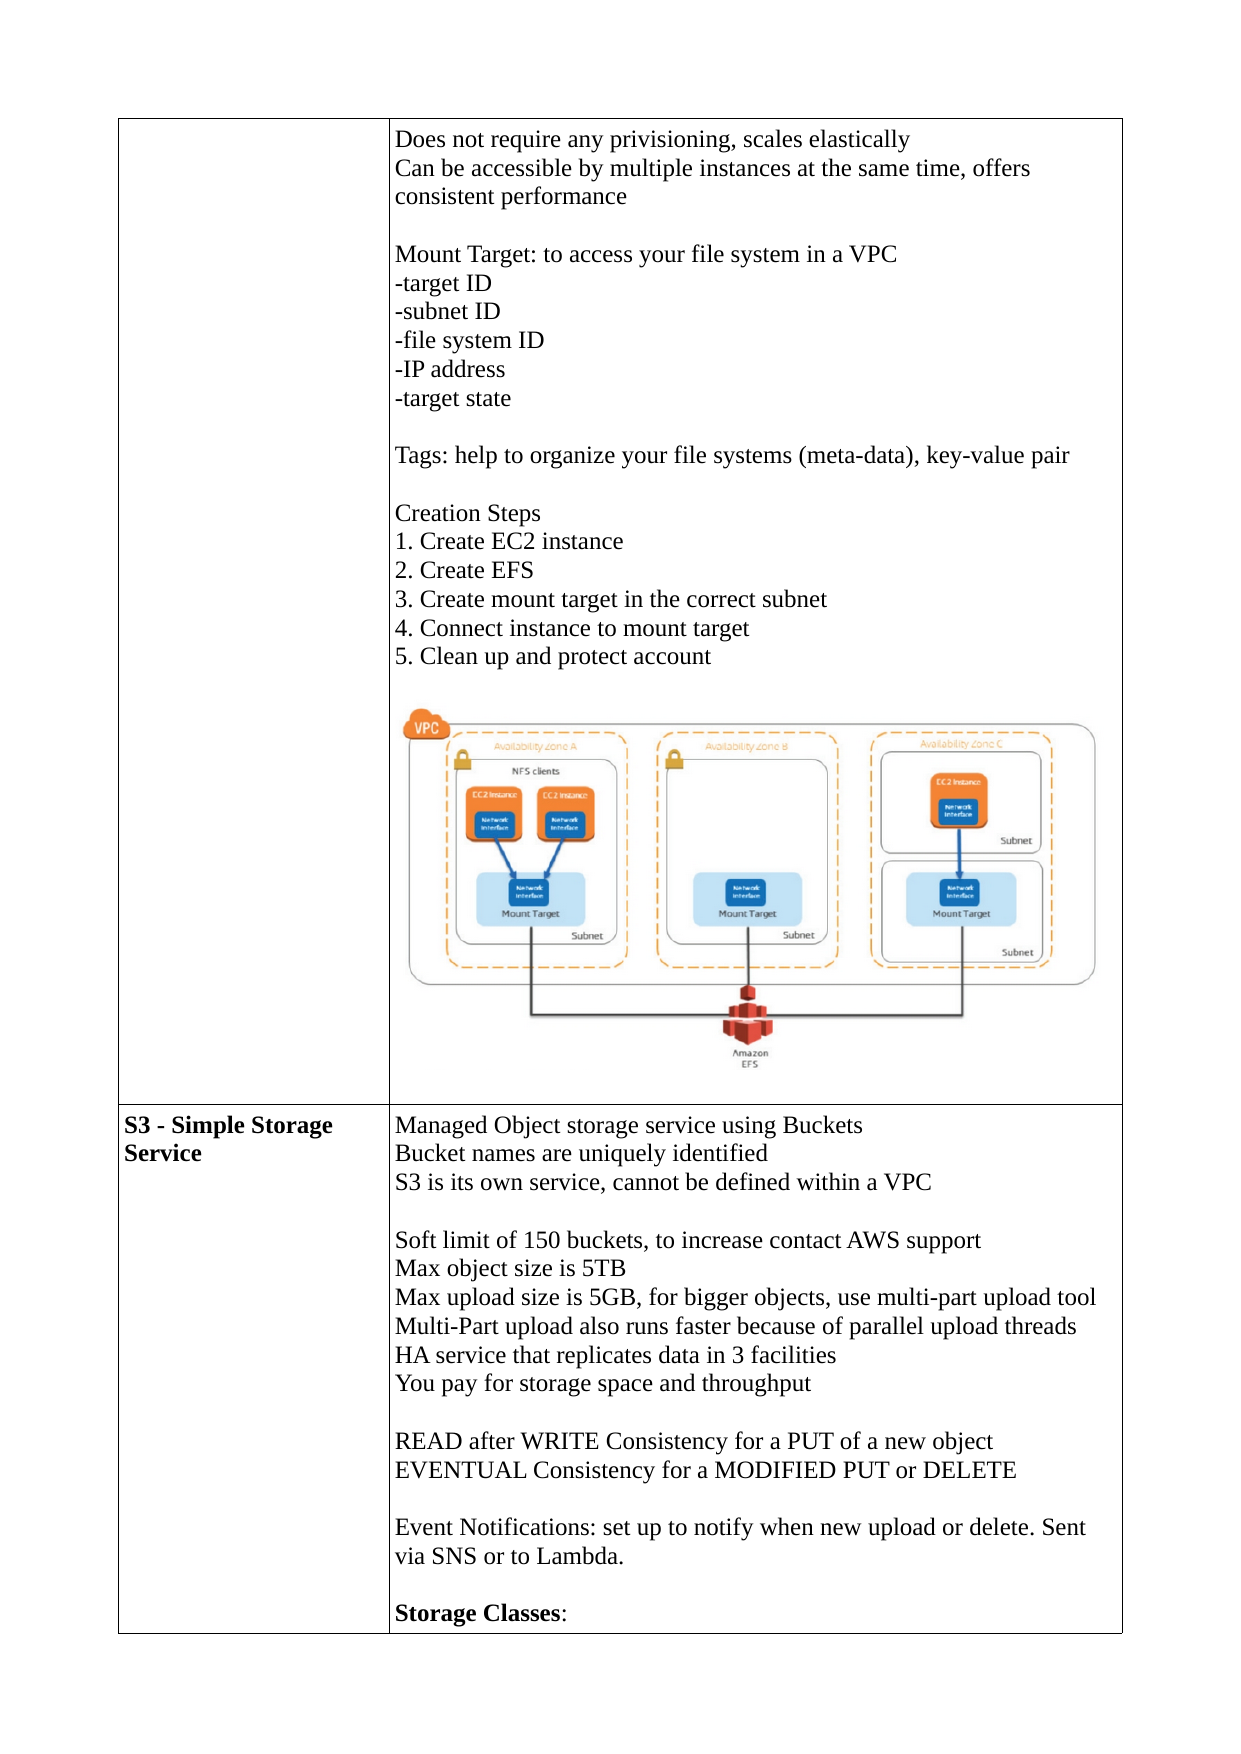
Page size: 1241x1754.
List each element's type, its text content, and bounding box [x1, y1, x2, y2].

table_cell [119, 119, 389, 1104]
table_cell Does not require any privisioning, scales elastically Can be accessible by multiple instances at the same time, offers consistent performance Mount Target: to access your file system in a VPC -target ID -subnet ID -file system ID -IP address -target state Tags: help to organize your file systems (meta-data), key-value pair Creation Steps 1. Create EC2 instance 2. Create EFS 3. Create mount target in the correct subnet 4. Connect instance to mount target 5. Clean up and protect account [390, 119, 1122, 1104]
picture [394, 698, 1117, 1070]
table_cell Managed Object storage service using Buckets Bucket names are uniquely identified S3 is its own service, cannot be defined within a VPC Soft limit of 150 buckets, to increase contact AWS support Max object size is 5TB Max upload size is 5GB, for bigger objects, use multi-part upload tool Multi-Part upload also runs faster because of parallel upload threads HA service that replicates data in 3 facilities You pay for storage space and throughput READ after WRITE Consistency for a PUT of a new object EVENTUAL Consistency for a MODIFIED PUT or DELETE Event Notifications: set up to notify when new upload or delete. Sent via SNS or to Lambda. Storage Classes: [390, 1105, 1122, 1633]
table_cell S3 - Simple Storage Service [119, 1105, 389, 1633]
